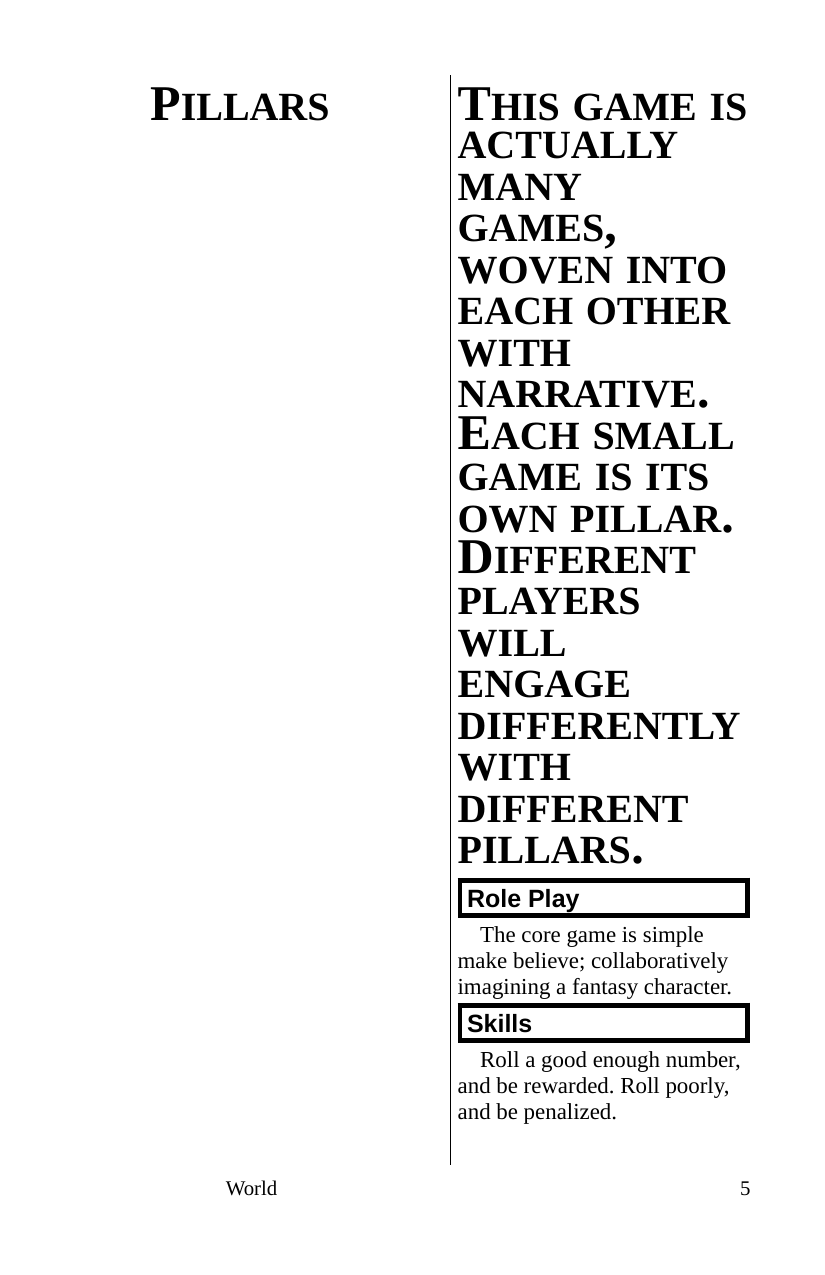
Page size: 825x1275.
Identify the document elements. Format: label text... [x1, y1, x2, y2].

text This game is actually many games, woven into each other with narrative. Each small game is its own pillar. Different players will engage differently with different pillars. [457, 87, 750, 874]
text The core game is simple make believe; collaboratively imagining a fantasy character. [457, 921, 750, 1000]
subtitle Role Play [462, 883, 745, 913]
text Roll a good enough number, and be rewarded. Roll poorly, and be penalized. [457, 1046, 750, 1125]
subtitle Skills [462, 1008, 745, 1038]
subtitle Pillars [150, 87, 442, 128]
